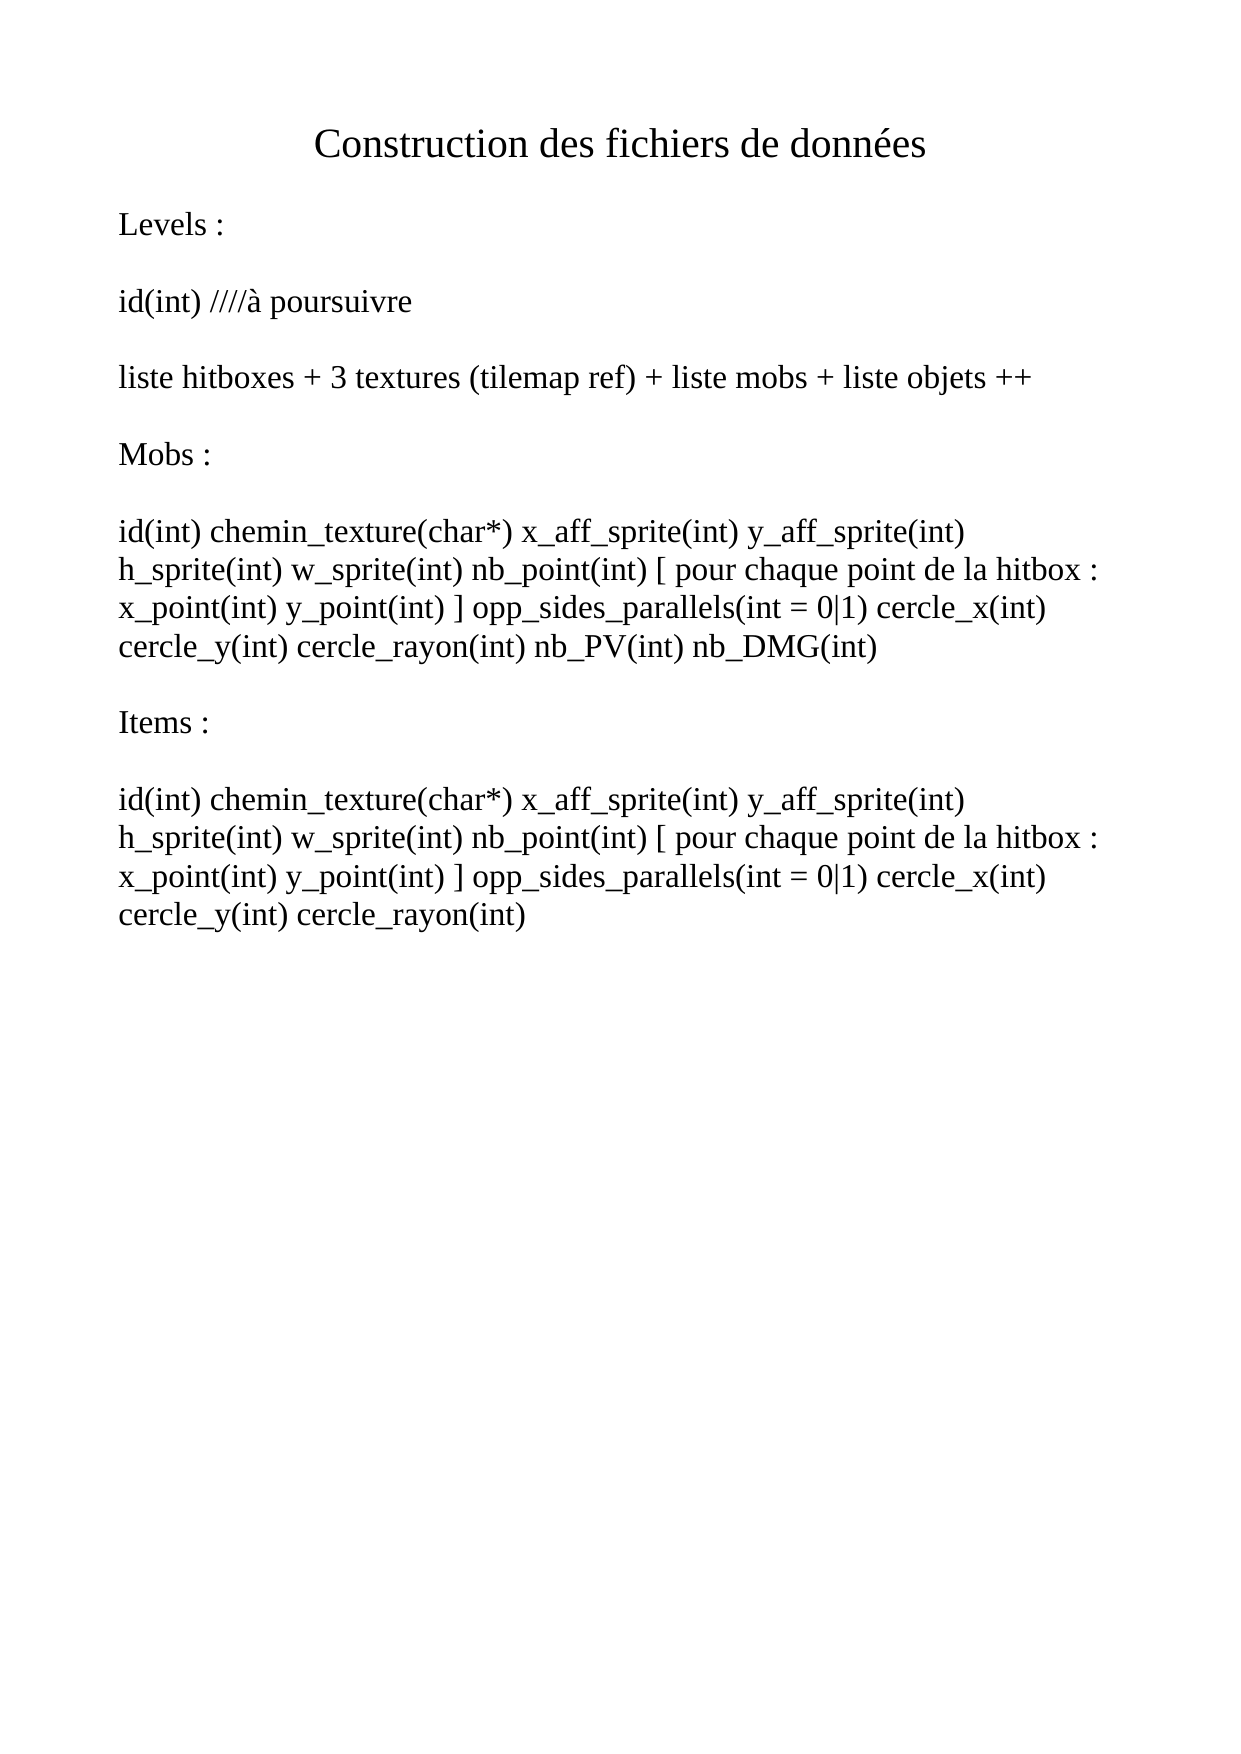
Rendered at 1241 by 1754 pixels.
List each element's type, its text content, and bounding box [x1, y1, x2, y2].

text liste hitboxes + 3 textures (tilemap ref) + liste mobs + liste objets ++ [118, 358, 1122, 396]
text id(int) chemin_texture(char*) x_aff_sprite(int) y_aff_sprite(int) h_sprite(int) w_sprite(int) nb_point(int) [ pour chaque point de la hitbox : x_point(int) y_point(int) ] opp_sides_parallels(int = 0|1) cercle_x(int) cercle_y(int) cercle_rayon(int) [118, 779, 1122, 933]
text Levels : [118, 204, 1122, 243]
text Mobs : [118, 434, 1122, 473]
text id(int) chemin_texture(char*) x_aff_sprite(int) y_aff_sprite(int) h_sprite(int) w_sprite(int) nb_point(int) [ pour chaque point de la hitbox : x_point(int) y_point(int) ] opp_sides_parallels(int = 0|1) cercle_x(int) cercle_y(int) cercle_rayon(int) nb_PV(int) nb_DMG(int) [118, 511, 1122, 664]
text Construction des fichiers de données [118, 118, 1122, 166]
text id(int) ////à poursuivre [118, 281, 1122, 319]
text Items : [118, 703, 1122, 741]
